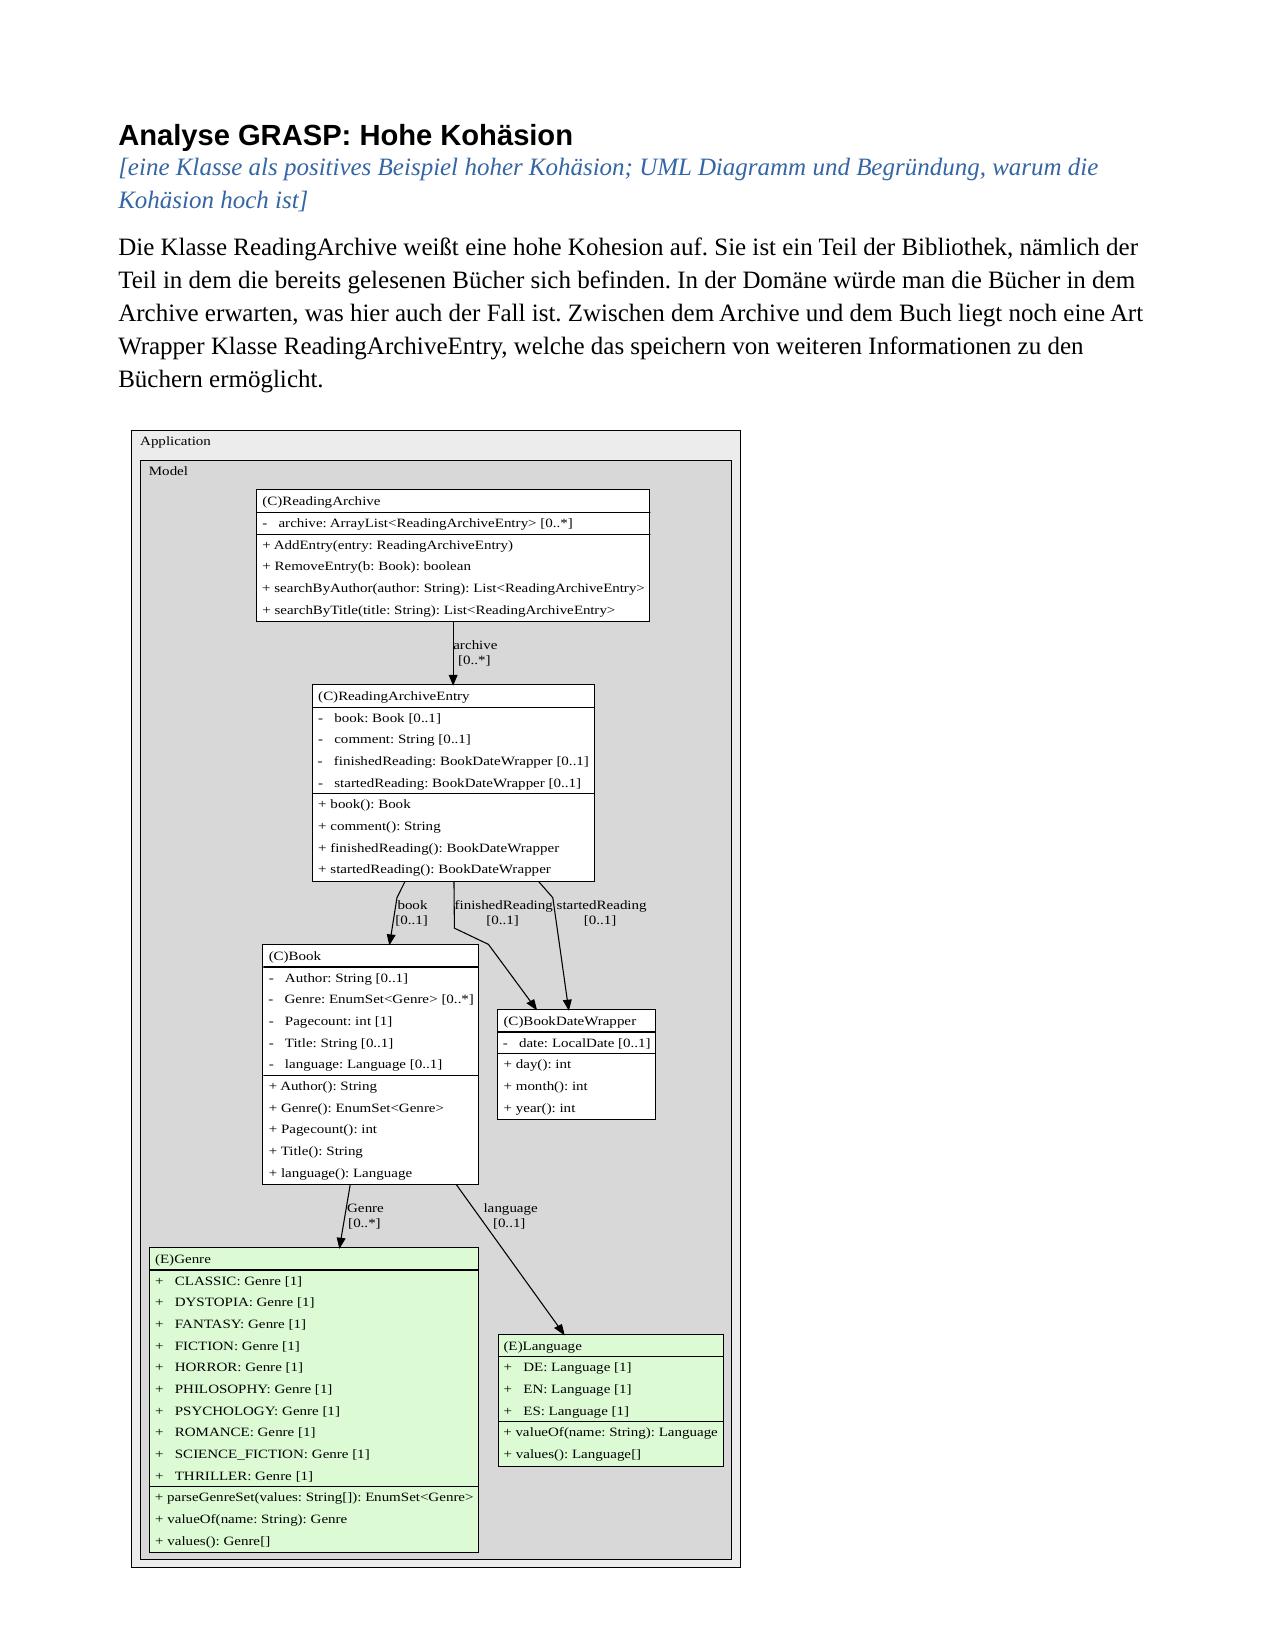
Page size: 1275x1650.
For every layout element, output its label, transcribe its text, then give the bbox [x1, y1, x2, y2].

text Die Klasse ReadingArchive weißt eine hohe Kohesion auf. Sie ist ein Teil der Bibliothek, nämlich der Teil in dem die bereits gelesenen Bücher sich befinden. In der Domäne würde man die Bücher in dem Archive erwarten, was hier auch der Fall ist. Zwischen dem Archive und dem Buch liegt noch eine Art Wrapper Klasse ReadingArchiveEntry, welche das speichern von weiteren Informationen zu den Büchern ermöglicht. [118, 232, 1157, 393]
subtitle Analyse GRASP: Hohe Kohäsion [118, 118, 1157, 152]
text [eine Klasse als positives Beispiel hoher Kohäsion; UML Diagramm und Begründung, warum die Kohäsion hoch ist] [118, 152, 1157, 213]
